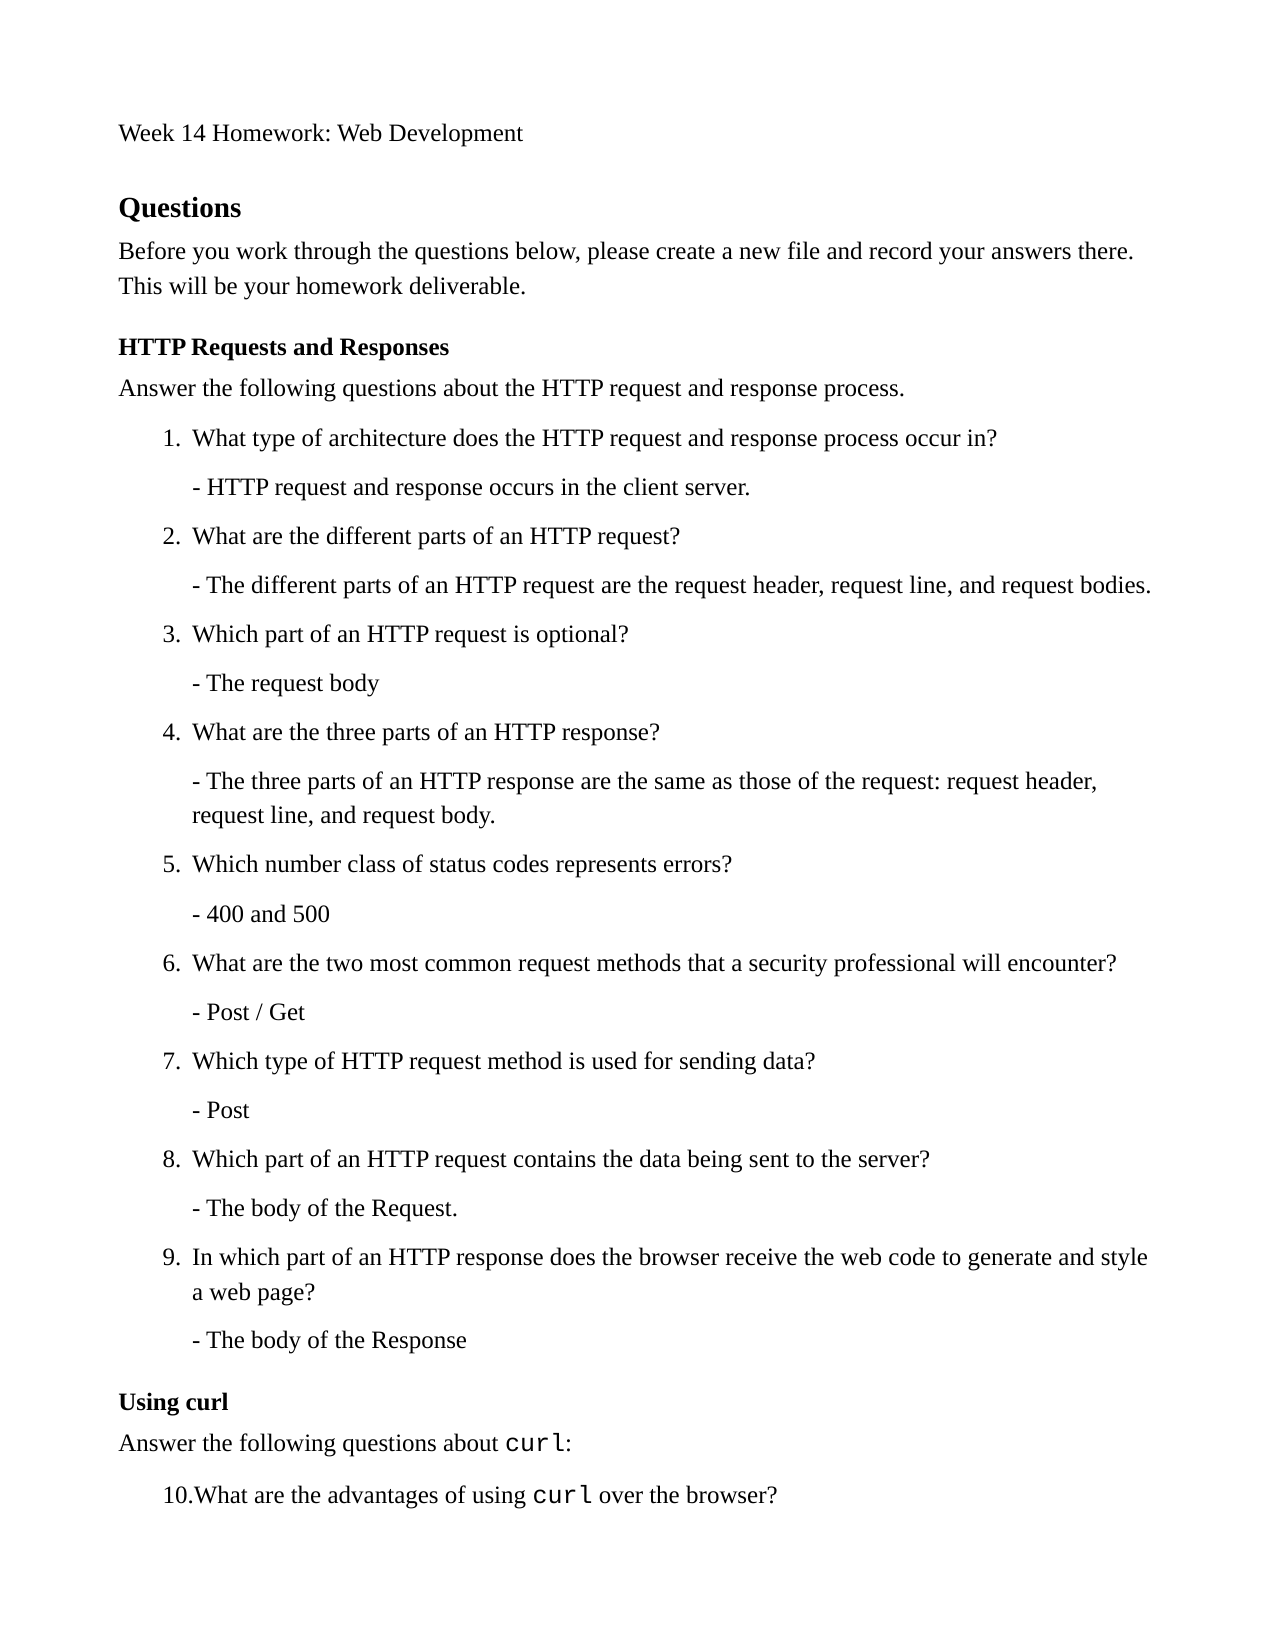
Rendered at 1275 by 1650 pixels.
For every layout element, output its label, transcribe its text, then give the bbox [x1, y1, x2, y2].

list - Post / Get [162, 997, 1157, 1026]
list Which number class of status codes represents errors? [162, 849, 1157, 878]
subtitle Questions [118, 190, 1157, 224]
list What are the different parts of an HTTP request? [162, 521, 1157, 549]
list - The body of the Response [162, 1326, 1157, 1354]
list What type of architecture does the HTTP request and response process occur in? [162, 423, 1157, 451]
list What are the advantages of using curl over the browser? [162, 1480, 1157, 1511]
list - The body of the Request. [162, 1193, 1157, 1222]
list - Post [162, 1095, 1157, 1124]
list - 400 and 500 [162, 899, 1157, 927]
list - The request body [162, 668, 1157, 697]
list In which part of an HTTP response does the browser receive the web code to generate and style a web page? [162, 1242, 1157, 1305]
list - The three parts of an HTTP response are the same as those of the request: request header, request line, and request body. [162, 766, 1157, 829]
list Which part of an HTTP request contains the data being sent to the server? [162, 1144, 1157, 1173]
text Week 14 Homework: Web Development [118, 118, 1157, 147]
subtitle Using curl [118, 1387, 1157, 1416]
text Answer the following questions about the HTTP request and response process. [118, 373, 1157, 402]
subtitle HTTP Requests and Responses [118, 332, 1157, 361]
list Which type of HTTP request method is used for sending data? [162, 1046, 1157, 1074]
list - The different parts of an HTTP request are the request header, request line, and request bodies. [162, 570, 1157, 598]
list What are the two most common request methods that a security professional will encounter? [162, 948, 1157, 976]
text Before you work through the questions below, please create a new file and record your answers there. This will be your homework deliverable. [118, 236, 1157, 299]
list Which part of an HTTP request is optional? [162, 619, 1157, 648]
text Answer the following questions about curl: [118, 1428, 1157, 1459]
list What are the three parts of an HTTP response? [162, 717, 1157, 746]
text - HTTP request and response occurs in the client server. [118, 472, 1157, 500]
